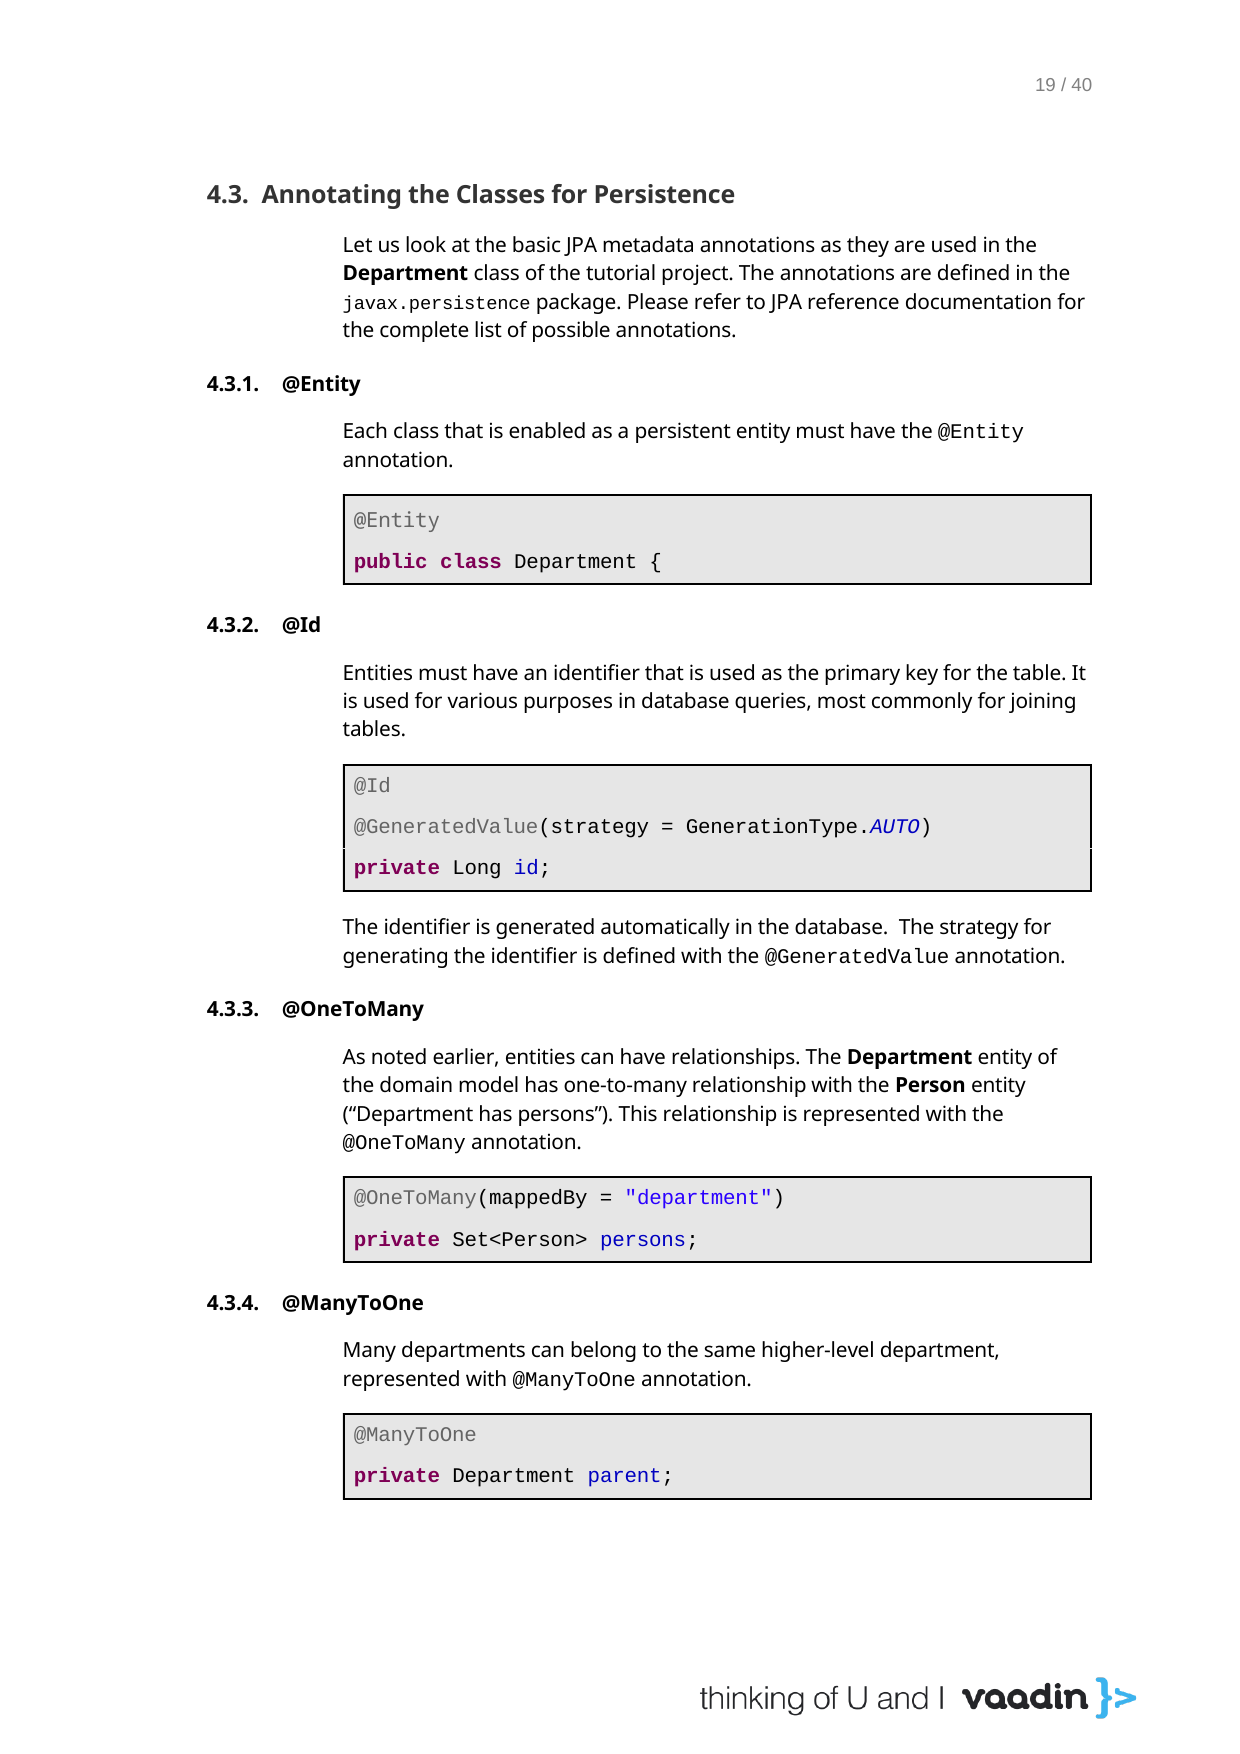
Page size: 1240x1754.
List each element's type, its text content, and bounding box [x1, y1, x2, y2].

text private Long id; [344, 848, 1091, 890]
list Many departments can belong to the same higher-level department, represented with @ManyToOne annotation. [342, 1335, 1092, 1392]
subtitle @Entity [207, 369, 1092, 397]
list Each class that is enabled as a persistent entity must have the @Entity annotation. [342, 416, 1092, 473]
subtitle @Id [207, 610, 1092, 639]
picture [699, 1673, 1139, 1721]
text @ManyToOne [345, 1415, 1090, 1456]
text private Set<Person> persons; [345, 1220, 1090, 1261]
text public class Department { [345, 542, 1090, 583]
list Let us look at the basic JPA metadata annotations as they are used in the Department class of the tutorial project. The annotations are defined in the javax.persistence package. Please refer to JPA reference documentation for the complete list of possible annotations. [342, 230, 1092, 344]
subtitle Annotating the Classes for Persistence [207, 177, 1092, 211]
text @GeneratedValue(strategy = GenerationType.AUTO) [345, 807, 1090, 848]
text private Department parent; [345, 1456, 1090, 1498]
subtitle @ManyToOne [207, 1288, 1092, 1317]
text @Entity [345, 496, 1090, 542]
list Entities must have an identifier that is used as the primary key for the table. It is used for various purposes in database queries, most commonly for joining tables. [342, 658, 1092, 743]
text The identifier is generated automatically in the database. The strategy for generating the identifier is defined with the @GeneratedValue annotation. [342, 912, 1092, 969]
subtitle @OneToMany [207, 994, 1092, 1023]
text @OneToMany(mappedBy = "department") [345, 1178, 1090, 1220]
text @Id [345, 766, 1090, 807]
list As noted earlier, entities can have relationships. The Department entity of the domain model has one-to-many relationship with the Person entity (“Department has persons”). This relationship is represented with the @OneToMany annotation. [342, 1042, 1092, 1156]
